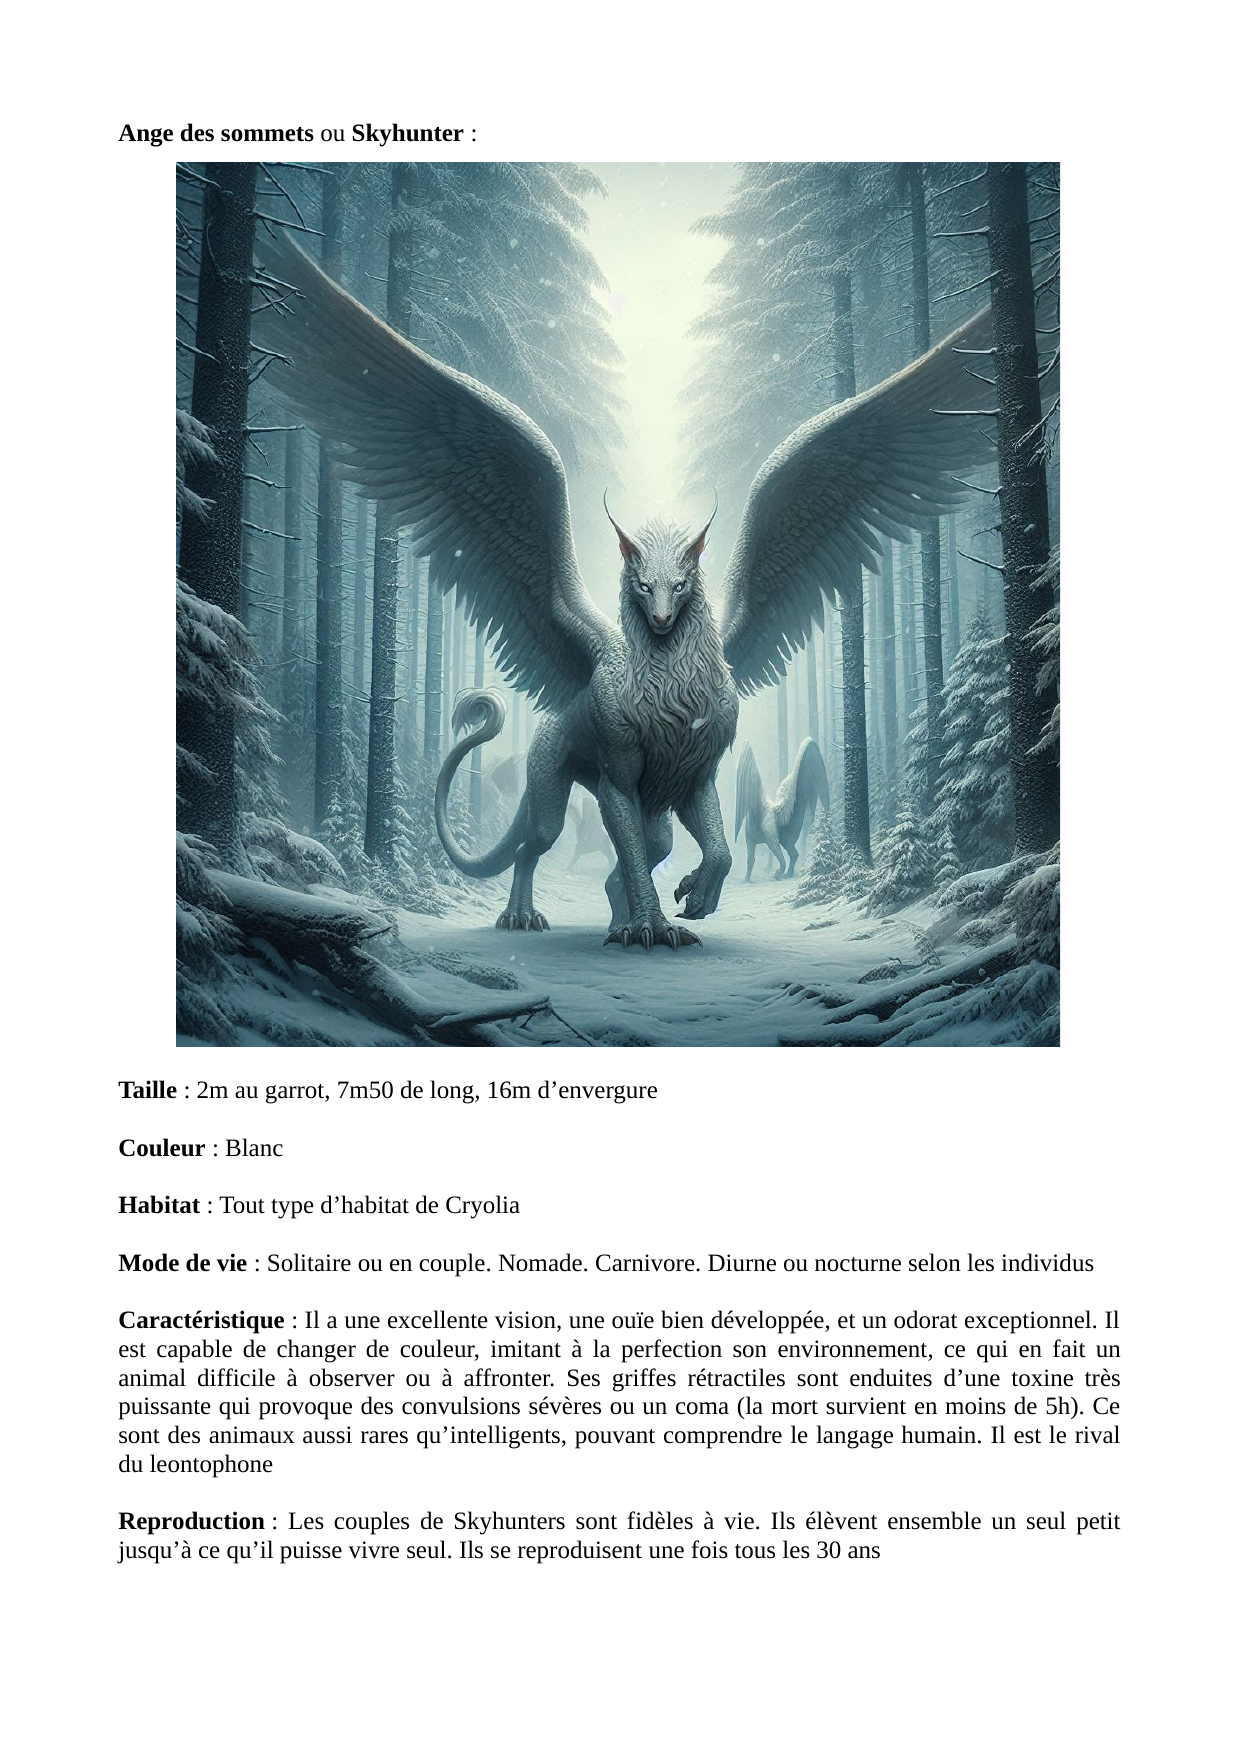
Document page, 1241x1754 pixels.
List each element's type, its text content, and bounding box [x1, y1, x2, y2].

text Habitat : Tout type d’habitat de Cryolia [118, 1190, 1122, 1219]
text Reproduction : Les couples de Skyhunters sont fidèles à vie. Ils élèvent ensemble un seul petit jusqu’à ce qu’il puisse vivre seul. Ils se reproduisent une fois tous les 30 ans [118, 1506, 1122, 1564]
text Couleur : Blanc [118, 1133, 1122, 1161]
text Mode de vie : Solitaire ou en couple. Nomade. Carnivore. Diurne ou nocturne selon les individus [118, 1248, 1122, 1276]
text Taille : 2m au garrot, 7m50 de long, 16m d’envergure [118, 1075, 1122, 1104]
text Caractéristique : Il a une excellente vision, une ouïe bien développée, et un odorat exceptionnel. Il est capable de changer de couleur, imitant à la perfection son environnement, ce qui en fait un animal difficile à observer ou à affronter. Ses griffes rétractiles sont enduites d’une toxine très puissante qui provoque des convulsions sévères ou un coma (la mort survient en moins de 5h). Ce sont des animaux aussi rares qu’intelligents, pouvant comprendre le langage humain. Il est le rival du leontophone [118, 1305, 1122, 1478]
text Ange des sommets ou Skyhunter : [118, 118, 1122, 147]
picture [176, 162, 1061, 1047]
